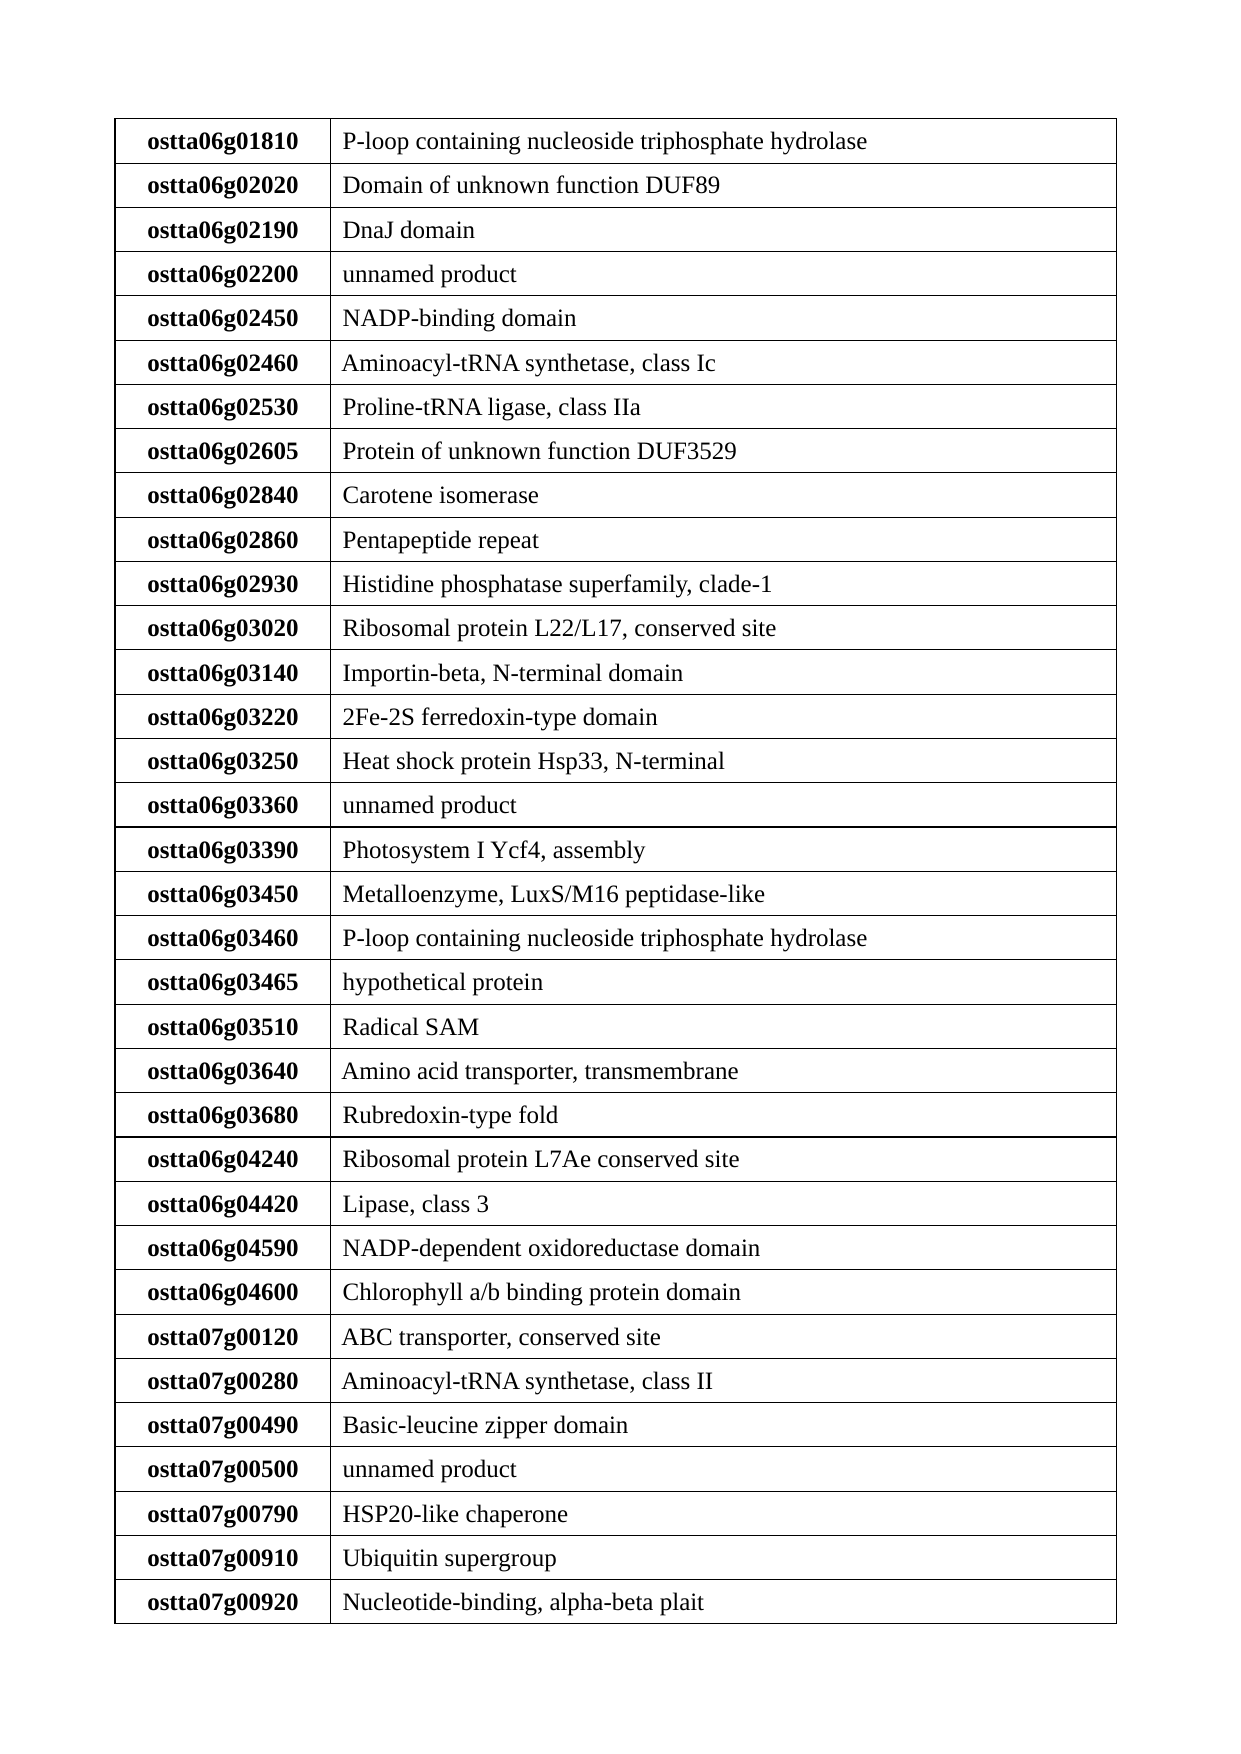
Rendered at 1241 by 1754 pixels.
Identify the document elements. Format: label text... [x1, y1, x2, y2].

table_cell ostta06g04420 [116, 1182, 330, 1225]
table_cell ostta06g02450 [116, 296, 330, 339]
table_cell [1117, 1491, 1240, 1535]
table_cell ostta07g00490 [116, 1403, 330, 1446]
table_cell [1117, 1092, 1240, 1136]
table_cell [1117, 1004, 1240, 1048]
table_cell [1117, 1225, 1240, 1269]
table_cell [1117, 340, 1240, 384]
table_cell Aminoacyl-tRNA synthetase, class Ic [331, 341, 1116, 384]
table_cell [1117, 384, 1240, 428]
table_cell Histidine phosphatase superfamily, clade-1 [331, 562, 1116, 605]
table_cell [1117, 871, 1240, 915]
table_cell [1117, 118, 1240, 162]
table_cell [1117, 1358, 1240, 1402]
table_cell ostta06g02190 [116, 208, 330, 251]
table_cell [1117, 649, 1240, 694]
table_cell Amino acid transporter, transmembrane [331, 1049, 1116, 1092]
table_cell unnamed product [331, 252, 1116, 295]
table_cell ostta06g02930 [116, 562, 330, 605]
table_cell ostta07g00910 [116, 1536, 330, 1579]
table_cell Radical SAM [331, 1005, 1116, 1048]
table_cell Pentapeptide repeat [331, 518, 1116, 561]
table_cell [1117, 738, 1240, 782]
table_cell Chlorophyll a/b binding protein domain [331, 1270, 1116, 1313]
table_cell ostta07g00790 [116, 1492, 330, 1535]
table_cell ostta06g01810 [116, 119, 330, 162]
table_cell ostta06g03680 [116, 1093, 330, 1136]
table_cell ostta06g02530 [116, 385, 330, 428]
table_cell [1117, 251, 1240, 295]
table_cell ostta06g03250 [116, 739, 330, 782]
table_cell [1117, 1181, 1240, 1225]
table_cell Proline-tRNA ligase, class IIa [331, 385, 1116, 428]
table_cell [1117, 472, 1240, 517]
table_cell ostta06g03640 [116, 1049, 330, 1092]
table_cell 2Fe-2S ferredoxin-type domain [331, 695, 1116, 738]
table_cell ostta06g03465 [116, 960, 330, 1003]
table_cell unnamed product [331, 783, 1116, 826]
table_cell NADP-binding domain [331, 296, 1116, 339]
table_cell ostta07g00280 [116, 1359, 330, 1402]
table_cell Aminoacyl-tRNA synthetase, class II [331, 1359, 1116, 1402]
table_cell [1117, 1579, 1240, 1623]
table_cell Photosystem I Ycf4, assembly [331, 828, 1116, 871]
table_cell Nucleotide-binding, alpha-beta plait [331, 1580, 1116, 1623]
table_cell [1117, 915, 1240, 959]
table_cell [1117, 1402, 1240, 1446]
table_cell P-loop containing nucleoside triphosphate hydrolase [331, 119, 1116, 162]
table_cell Heat shock protein Hsp33, N-terminal [331, 739, 1116, 782]
table_cell Rubredoxin-type fold [331, 1093, 1116, 1136]
table_cell Importin-beta, N-terminal domain [331, 650, 1116, 694]
table_cell [1117, 1136, 1240, 1181]
table_cell [1117, 561, 1240, 605]
table_cell NADP-dependent oxidoreductase domain [331, 1226, 1116, 1269]
table_cell Ribosomal protein L7Ae conserved site [331, 1138, 1116, 1181]
table_cell ostta06g03460 [116, 916, 330, 959]
table_cell ostta06g02840 [116, 473, 330, 517]
table_cell P-loop containing nucleoside triphosphate hydrolase [331, 916, 1116, 959]
table_cell [1117, 1269, 1240, 1313]
table_cell Metalloenzyme, LuxS/M16 peptidase-like [331, 872, 1116, 915]
table_cell [1117, 428, 1240, 472]
table_cell [1117, 163, 1240, 207]
table_cell [1117, 1535, 1240, 1579]
table_cell ostta06g02860 [116, 518, 330, 561]
table_cell Domain of unknown function DUF89 [331, 164, 1116, 207]
table_cell Protein of unknown function DUF3529 [331, 429, 1116, 472]
table_cell [1117, 517, 1240, 561]
table_cell Carotene isomerase [331, 473, 1116, 517]
table_cell ABC transporter, conserved site [331, 1315, 1116, 1358]
table_cell [1117, 1446, 1240, 1491]
table_cell [1117, 207, 1240, 251]
table_cell [1117, 295, 1240, 339]
table_cell DnaJ domain [331, 208, 1116, 251]
table_cell ostta06g03510 [116, 1005, 330, 1048]
table_cell Ubiquitin supergroup [331, 1536, 1116, 1579]
table_cell Lipase, class 3 [331, 1182, 1116, 1225]
table_cell ostta06g04590 [116, 1226, 330, 1269]
table_cell Ribosomal protein L22/L17, conserved site [331, 606, 1116, 649]
table_cell ostta07g00500 [116, 1447, 330, 1491]
table_cell unnamed product [331, 1447, 1116, 1491]
table_cell [1117, 1314, 1240, 1358]
table_cell [1117, 826, 1240, 871]
table_cell [1117, 959, 1240, 1003]
table_cell ostta06g03360 [116, 783, 330, 826]
table_cell ostta06g02605 [116, 429, 330, 472]
table_cell ostta07g00120 [116, 1315, 330, 1358]
table_cell ostta06g03140 [116, 650, 330, 694]
table_cell ostta06g02460 [116, 341, 330, 384]
table_cell [1117, 605, 1240, 649]
table_cell HSP20-like chaperone [331, 1492, 1116, 1535]
table_cell ostta06g03020 [116, 606, 330, 649]
table_cell ostta06g04600 [116, 1270, 330, 1313]
table_cell ostta06g02200 [116, 252, 330, 295]
table_cell ostta07g00920 [116, 1580, 330, 1623]
table_cell ostta06g03390 [116, 828, 330, 871]
table_cell [1117, 782, 1240, 826]
table_cell [1117, 1048, 1240, 1092]
table_cell ostta06g02020 [116, 164, 330, 207]
table_cell Basic-leucine zipper domain [331, 1403, 1116, 1446]
table_cell ostta06g03450 [116, 872, 330, 915]
table_cell hypothetical protein [331, 960, 1116, 1003]
table_cell ostta06g04240 [116, 1138, 330, 1181]
table_cell ostta06g03220 [116, 695, 330, 738]
table_cell [1117, 694, 1240, 738]
